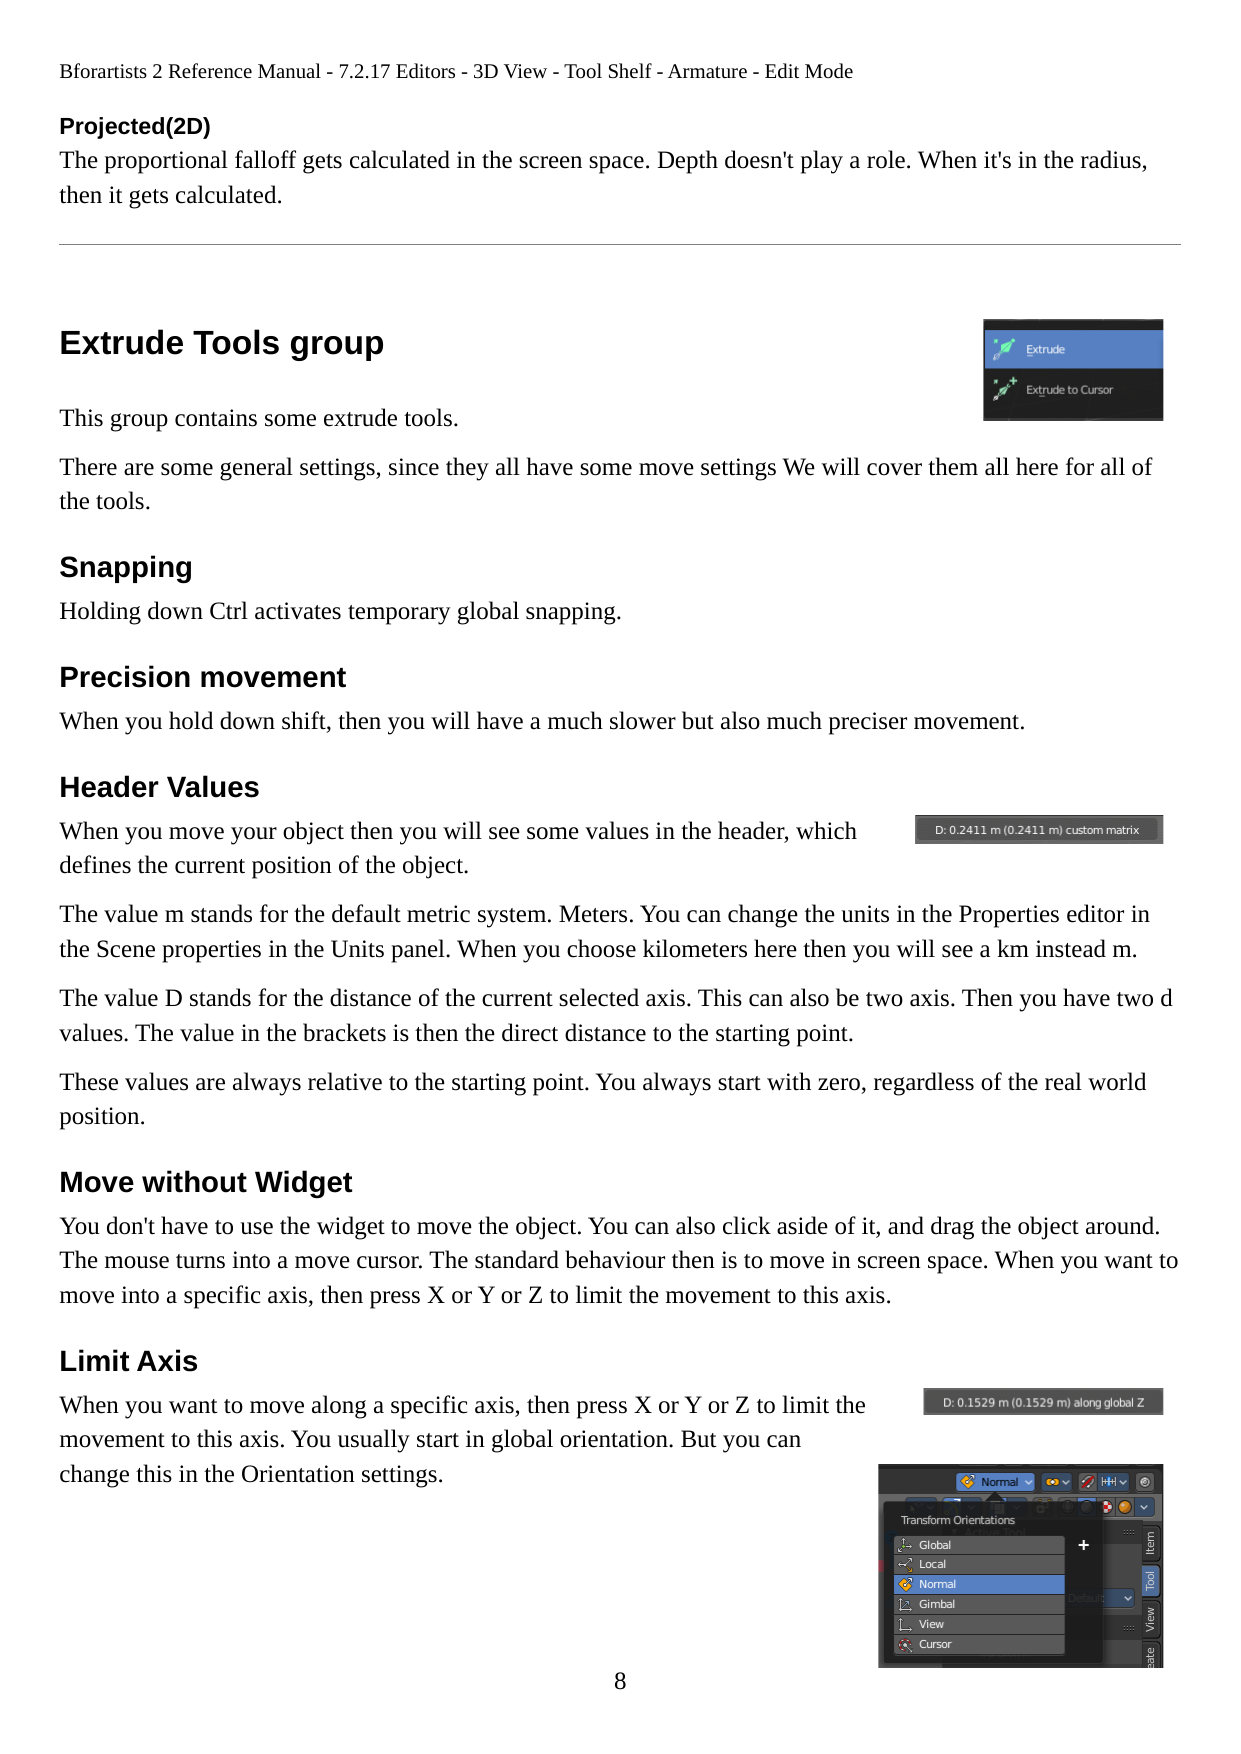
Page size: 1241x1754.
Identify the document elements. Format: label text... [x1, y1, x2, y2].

subtitle Precision movement [59, 660, 1181, 694]
picture [983, 319, 1164, 421]
subtitle Snapping [59, 550, 1181, 584]
text You don't have to use the widget to move the object. You can also click aside of it, and drag the object around. The mouse turns into a move cursor. The standard behaviour then is to move in screen space. When you want to move into a specific axis, then press X or Y or Z to limit the movement to this axis. [59, 1211, 1181, 1309]
subtitle Extrude Tools group [59, 323, 983, 362]
subtitle [1164, 323, 1181, 362]
text The value D stands for the distance of the current selected axis. This can also be two axis. Then you have two d values. The value in the brackets is then the direct distance to the starting point. [59, 983, 1181, 1046]
picture [878, 1464, 1164, 1668]
text When you move your object then you will see some values in the header, which defines the current position of the object. [59, 816, 1181, 879]
text When you want to move along a specific axis, then press X or Y or Z to limit the movement to this axis. You usually start in global orientation. But you can change this in the Orientation settings. [59, 1390, 1181, 1488]
picture [923, 1388, 1164, 1415]
text The proportional falloff gets calculated in the screen space. Depth doesn't play a role. When it's in the radius, then it gets calculated. [59, 146, 1181, 209]
text The value m stands for the default metric system. Meters. You can change the units in the Properties editor in the Scene properties in the Units panel. When you choose kilometers here then you will see a km instead m. [59, 899, 1181, 963]
text There are some general settings, since they all have some move settings We will cover them all here for all of the tools. [59, 452, 1181, 515]
text This group contains some extrude tools. [59, 403, 1181, 432]
subtitle Limit Axis [59, 1344, 1181, 1377]
text These values are always relative to the starting point. You always start with zero, regardless of the real world position. [59, 1067, 1181, 1130]
subtitle Header Values [59, 770, 1181, 803]
text When you hold down shift, then you will have a much slower but also much preciser movement. [59, 706, 1181, 735]
subtitle Projected(2D) [59, 113, 1181, 139]
text Holding down Ctrl activates temporary global snapping. [59, 596, 1181, 625]
subtitle Move without Widget [59, 1165, 1181, 1198]
picture [915, 815, 1164, 844]
